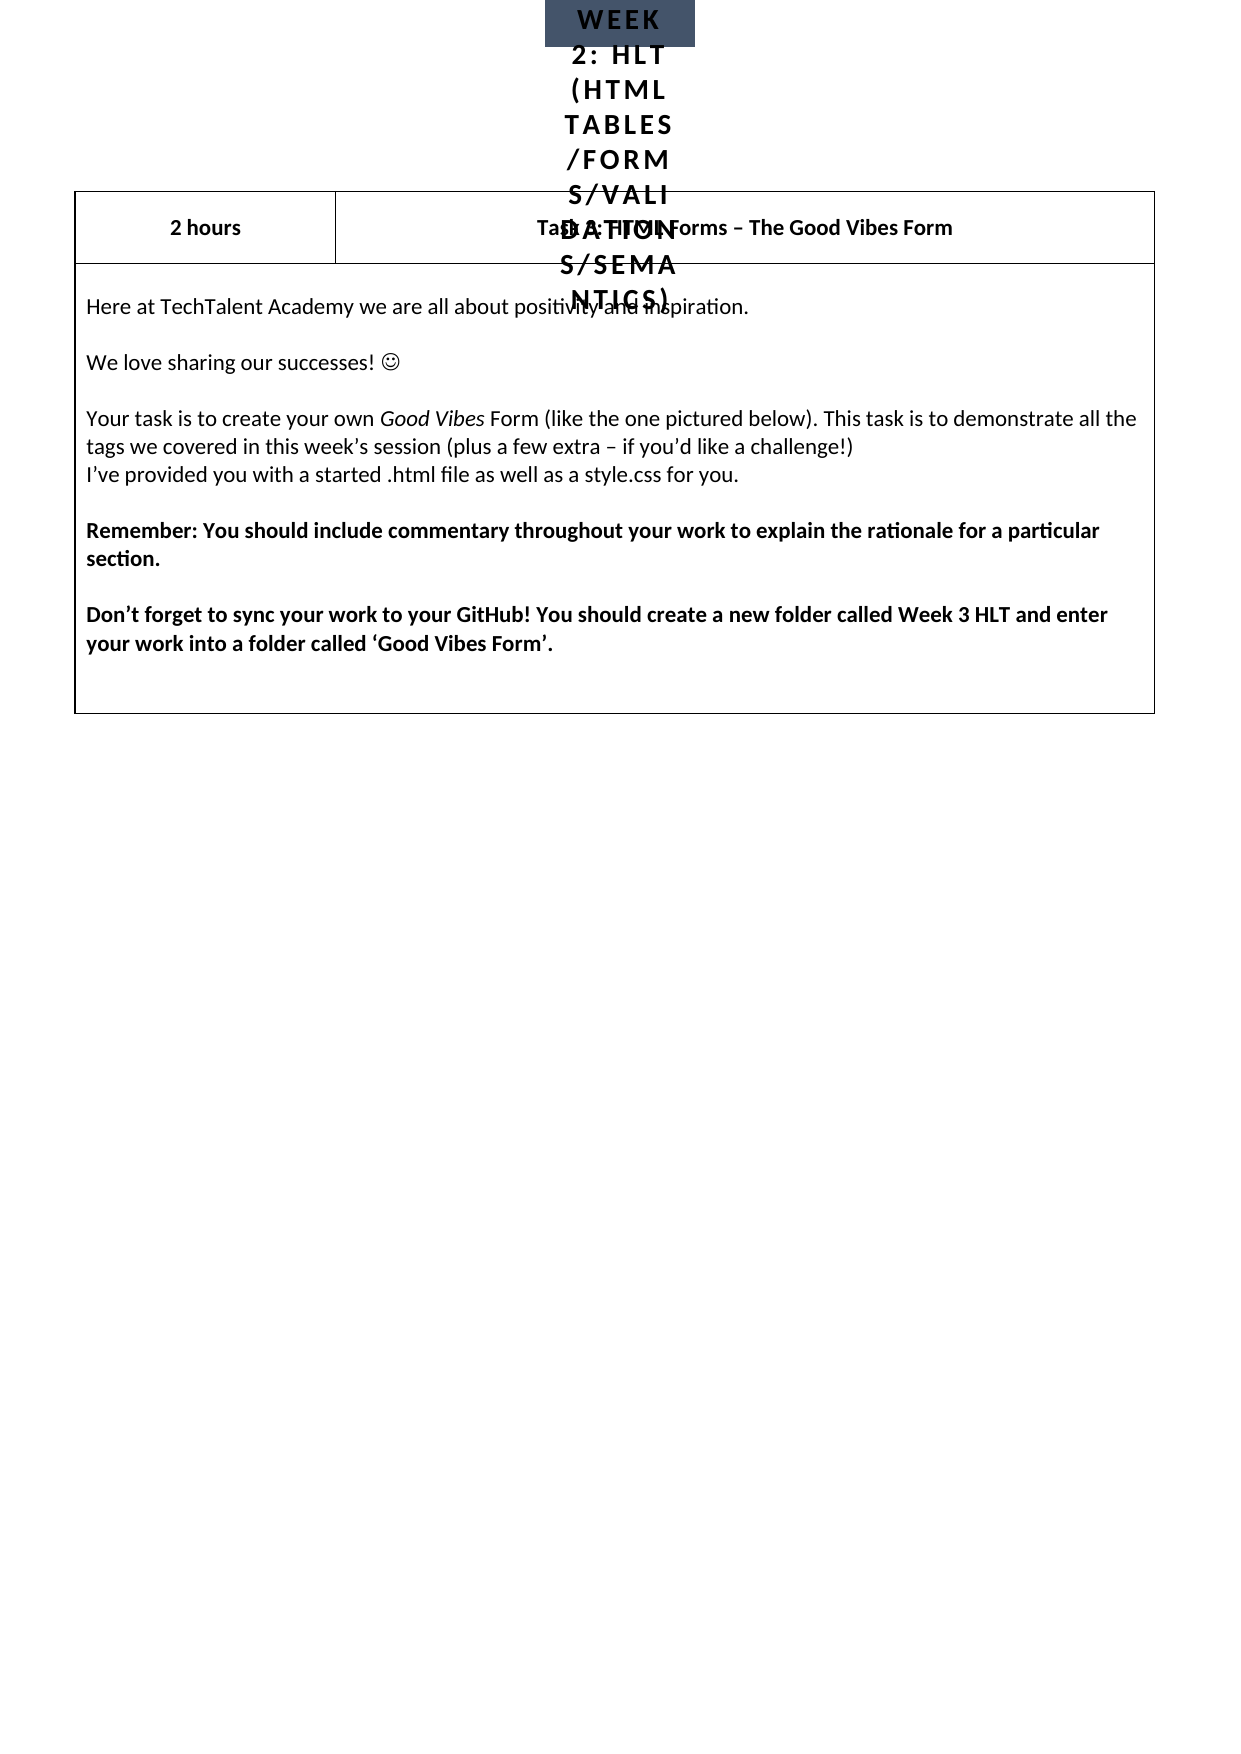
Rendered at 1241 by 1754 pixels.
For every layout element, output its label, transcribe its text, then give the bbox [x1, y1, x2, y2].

table_header 2 hours [76, 192, 335, 263]
table_header Task 3: HTML Forms – The Good Vibes Form [336, 192, 1154, 263]
table_cell Here at TechTalent Academy we are all about positivity and inspiration. We love sharing our successes!  Your task is to create your own Good Vibes Form (like the one pictured below). This task is to demonstrate all the tags we covered in this week’s session (plus a few extra – if you’d like a challenge!) I’ve provided you with a started .html file as well as a style.css for you. Remember: You should include commentary throughout your work to explain the rationale for a particular section. Don’t forget to sync your work to your GitHub! You should create a new folder called Week 3 HLT and enter your work into a folder called ‘Good Vibes Form’. [76, 264, 1154, 713]
